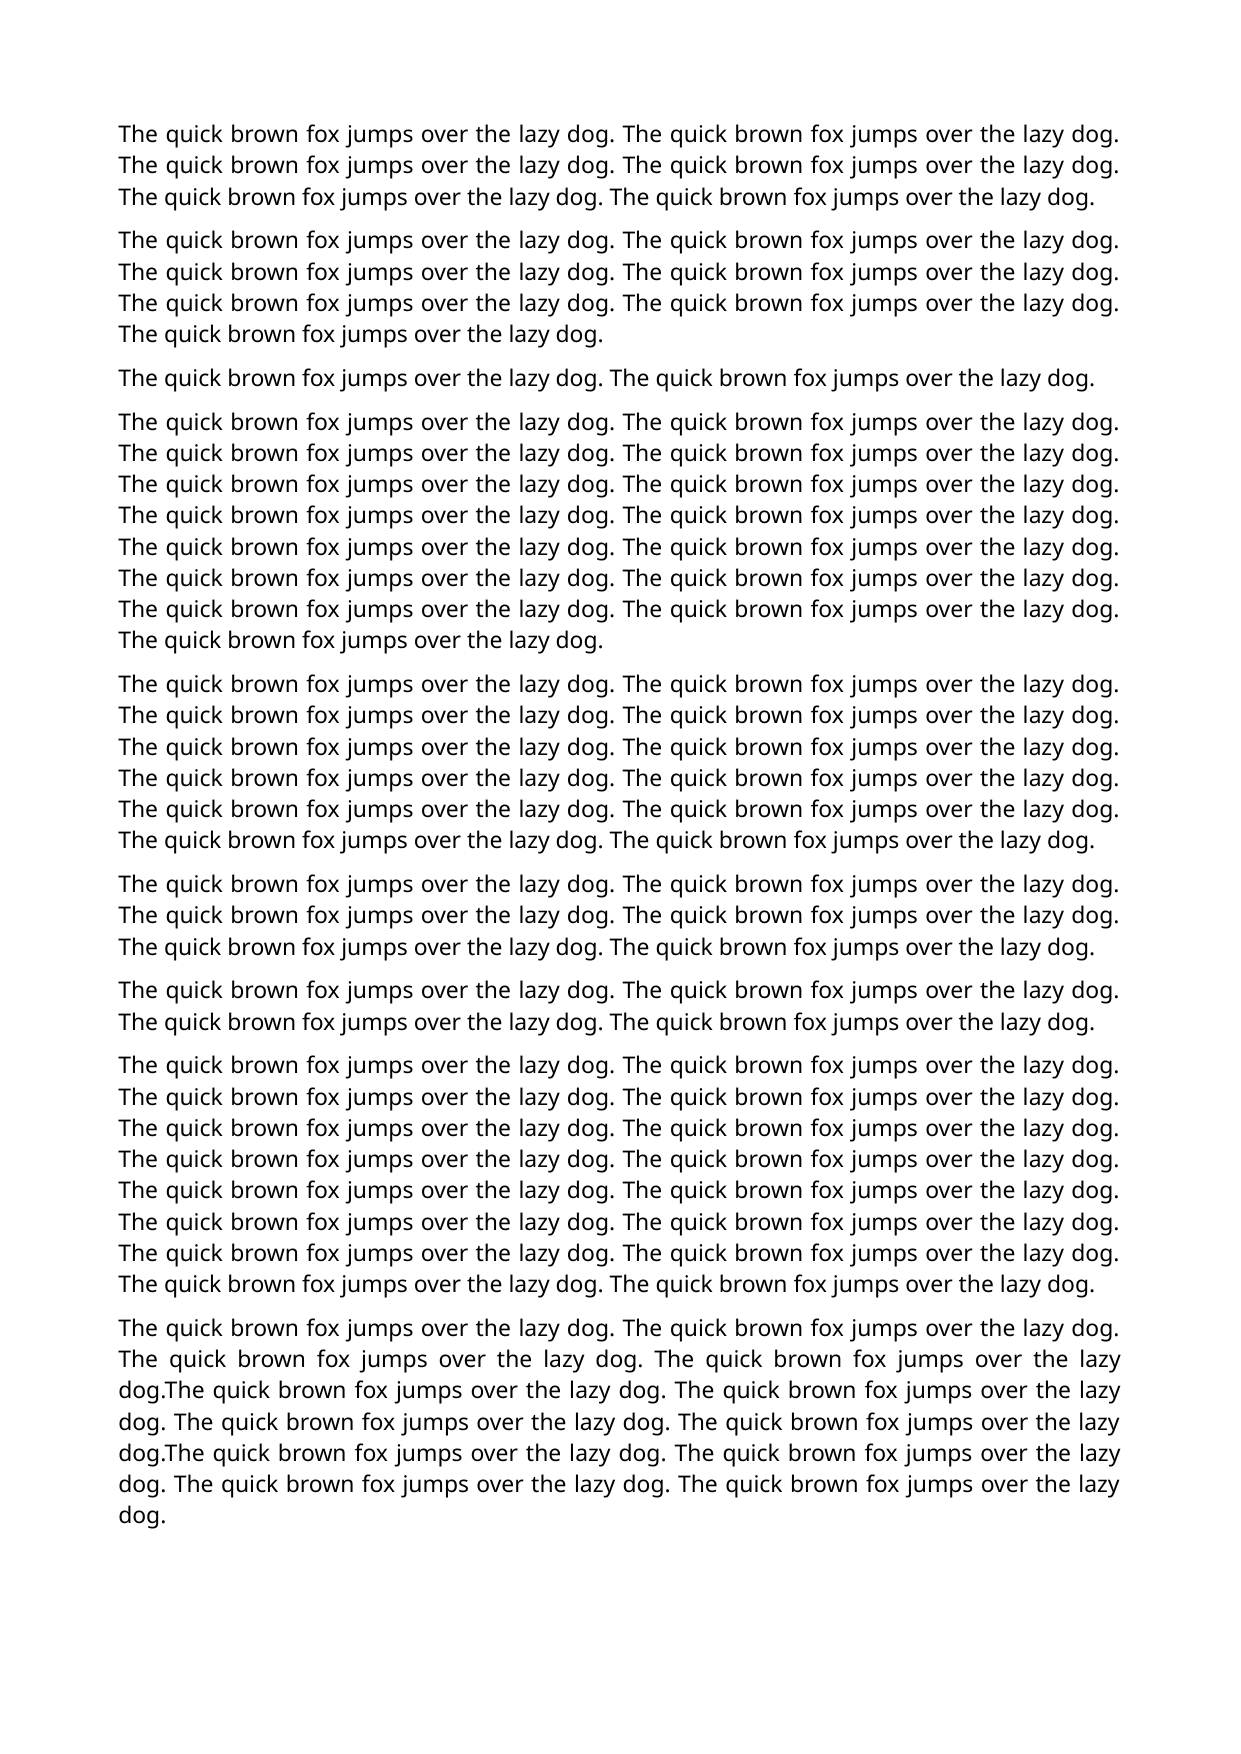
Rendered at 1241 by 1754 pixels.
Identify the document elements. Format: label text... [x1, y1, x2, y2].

text The quick brown fox jumps over the lazy dog. The quick brown fox jumps over the lazy dog. The quick brown fox jumps over the lazy dog. The quick brown fox jumps over the lazy dog. The quick brown fox jumps over the lazy dog. The quick brown fox jumps over the lazy dog. The quick brown fox jumps over the lazy dog. The quick brown fox jumps over the lazy dog. The quick brown fox jumps over the lazy dog. The quick brown fox jumps over the lazy dog. The quick brown fox jumps over the lazy dog. The quick brown fox jumps over the lazy dog. The quick brown fox jumps over the lazy dog. The quick brown fox jumps over the lazy dog. The quick brown fox jumps over the lazy dog. The quick brown fox jumps over the lazy dog. [118, 1049, 1122, 1299]
text The quick brown fox jumps over the lazy dog. The quick brown fox jumps over the lazy dog. The quick brown fox jumps over the lazy dog. The quick brown fox jumps over the lazy dog. The quick brown fox jumps over the lazy dog. The quick brown fox jumps over the lazy dog. [118, 118, 1122, 212]
text The quick brown fox jumps over the lazy dog. The quick brown fox jumps over the lazy dog. The quick brown fox jumps over the lazy dog. The quick brown fox jumps over the lazy dog. The quick brown fox jumps over the lazy dog. The quick brown fox jumps over the lazy dog. The quick brown fox jumps over the lazy dog. The quick brown fox jumps over the lazy dog. The quick brown fox jumps over the lazy dog. The quick brown fox jumps over the lazy dog. The quick brown fox jumps over the lazy dog. The quick brown fox jumps over the lazy dog. [118, 668, 1122, 856]
text The quick brown fox jumps over the lazy dog. The quick brown fox jumps over the lazy dog. The quick brown fox jumps over the lazy dog. The quick brown fox jumps over the lazy dog. [118, 974, 1122, 1037]
text The quick brown fox jumps over the lazy dog. The quick brown fox jumps over the lazy dog. [118, 362, 1122, 393]
text The quick brown fox jumps over the lazy dog. The quick brown fox jumps over the lazy dog. The quick brown fox jumps over the lazy dog. The quick brown fox jumps over the lazy dog. The quick brown fox jumps over the lazy dog. The quick brown fox jumps over the lazy dog. The quick brown fox jumps over the lazy dog. The quick brown fox jumps over the lazy dog. The quick brown fox jumps over the lazy dog. The quick brown fox jumps over the lazy dog. The quick brown fox jumps over the lazy dog. The quick brown fox jumps over the lazy dog. The quick brown fox jumps over the lazy dog. The quick brown fox jumps over the lazy dog. The quick brown fox jumps over the lazy dog. [118, 406, 1122, 656]
text The quick brown fox jumps over the lazy dog. The quick brown fox jumps over the lazy dog. The quick brown fox jumps over the lazy dog. The quick brown fox jumps over the lazy dog.The quick brown fox jumps over the lazy dog. The quick brown fox jumps over the lazy dog. The quick brown fox jumps over the lazy dog. The quick brown fox jumps over the lazy dog.The quick brown fox jumps over the lazy dog. The quick brown fox jumps over the lazy dog. The quick brown fox jumps over the lazy dog. The quick brown fox jumps over the lazy dog. [118, 1312, 1122, 1531]
text The quick brown fox jumps over the lazy dog. The quick brown fox jumps over the lazy dog. The quick brown fox jumps over the lazy dog. The quick brown fox jumps over the lazy dog. The quick brown fox jumps over the lazy dog. The quick brown fox jumps over the lazy dog. The quick brown fox jumps over the lazy dog. [118, 224, 1122, 349]
text The quick brown fox jumps over the lazy dog. The quick brown fox jumps over the lazy dog. The quick brown fox jumps over the lazy dog. The quick brown fox jumps over the lazy dog. The quick brown fox jumps over the lazy dog. The quick brown fox jumps over the lazy dog. [118, 868, 1122, 962]
